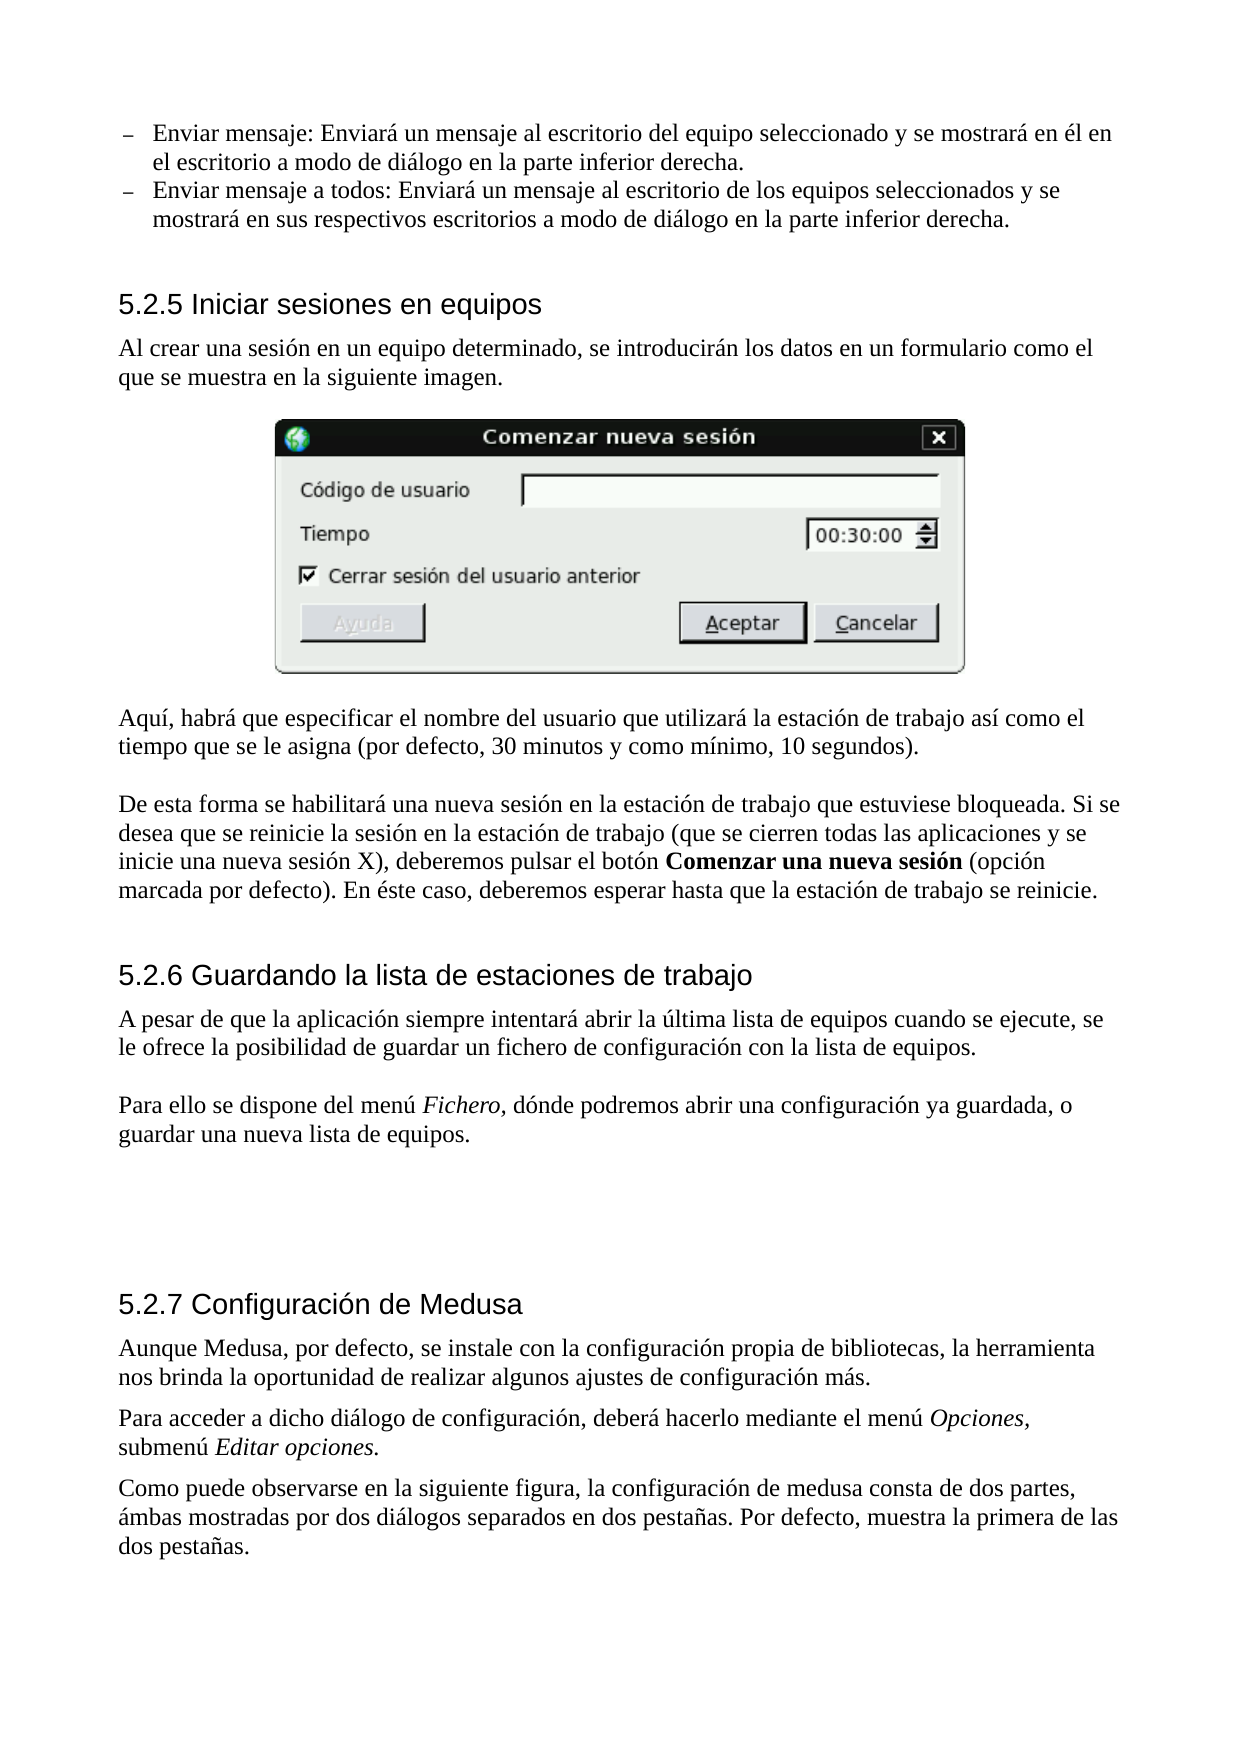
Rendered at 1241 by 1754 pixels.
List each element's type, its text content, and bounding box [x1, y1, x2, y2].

text Al crear una sesión en un equipo determinado, se introducirán los datos en un formulario como el que se muestra en la siguiente imagen. [118, 333, 1122, 390]
subtitle 5.2.5 Iniciar sesiones en equipos [118, 287, 1122, 320]
text Para acceder a dicho diálogo de configuración, deberá hacerlo mediante el menú Opciones, submenú Editar opciones. [118, 1403, 1122, 1461]
list Enviar mensaje: Enviará un mensaje al escritorio del equipo seleccionado y se mostrará en él en el escritorio a modo de diálogo en la parte inferior derecha. [123, 118, 1122, 176]
text A pesar de que la aplicación siempre intentará abrir la última lista de equipos cuando se ejecute, se le ofrece la posibilidad de guardar un fichero de configuración con la lista de equipos. [118, 1004, 1122, 1061]
text De esta forma se habilitará una nueva sesión en la estación de trabajo que estuviese bloqueada. Si se desea que se reinicie la sesión en la estación de trabajo (que se cierren todas las aplicaciones y se inicie una nueva sesión X), deberemos pulsar el botón Comenzar una nueva sesión (opción marcada por defecto). En éste caso, deberemos esperar hasta que la estación de trabajo se reinicie. [118, 789, 1122, 904]
subtitle 5.2.6 Guardando la lista de estaciones de trabajo [118, 958, 1122, 991]
text Para ello se dispone del menú Fichero, dónde podremos abrir una configuración ya guardada, o guardar una nueva lista de equipos. [118, 1090, 1122, 1147]
text Aunque Medusa, por defecto, se instale con la configuración propia de bibliotecas, la herramienta nos brinda la oportunidad de realizar algunos ajustes de configuración más. [118, 1333, 1122, 1391]
text Aquí, habrá que especificar el nombre del usuario que utilizará la estación de trabajo así como el tiempo que se le asigna (por defecto, 30 minutos y como mínimo, 10 segundos). [118, 703, 1122, 760]
picture [274, 419, 966, 674]
text Como puede observarse en la siguiente figura, la configuración de medusa consta de dos partes, ámbas mostradas por dos diálogos separados en dos pestañas. Por defecto, muestra la primera de las dos pestañas. [118, 1473, 1122, 1560]
list Enviar mensaje a todos: Enviará un mensaje al escritorio de los equipos seleccionados y se mostrará en sus respectivos escritorios a modo de diálogo en la parte inferior derecha. [123, 176, 1122, 233]
subtitle 5.2.7 Configuración de Medusa [118, 1287, 1122, 1321]
